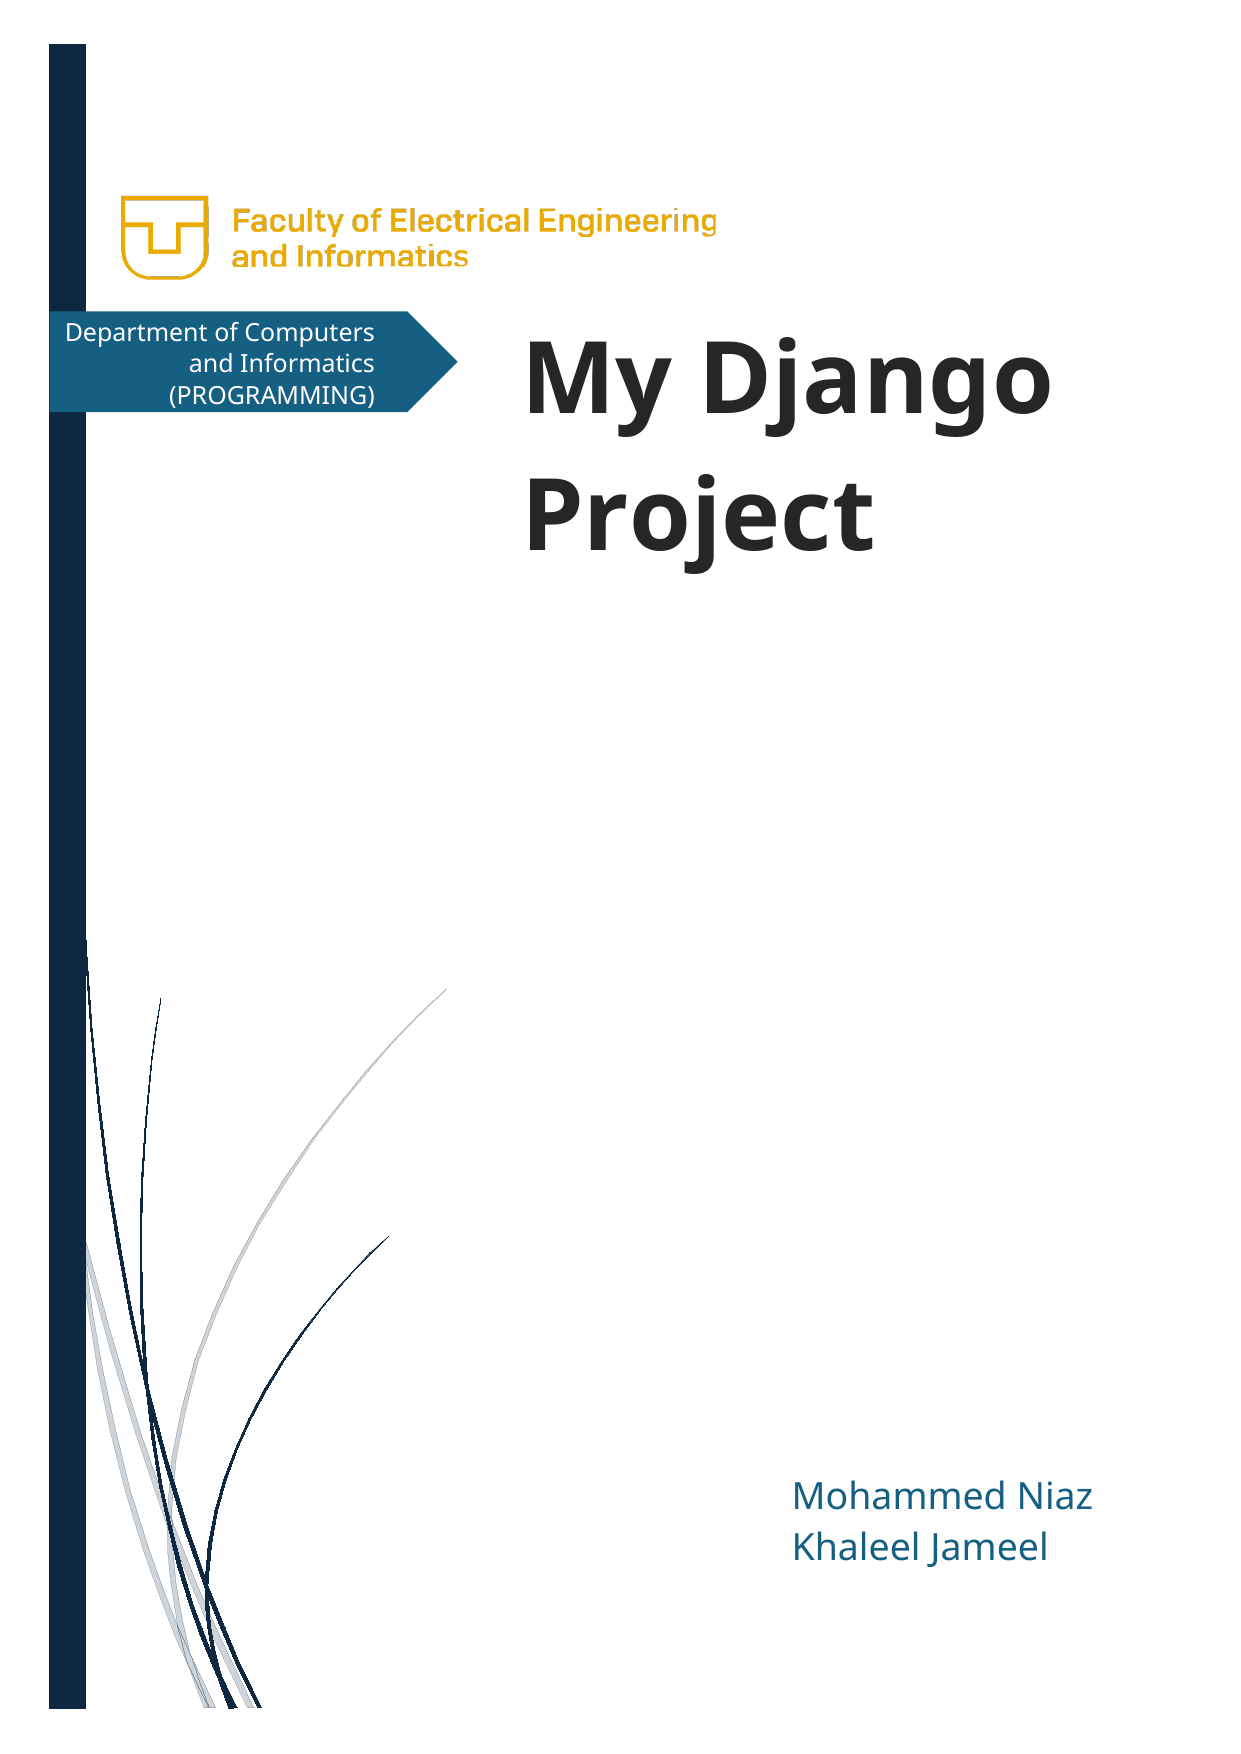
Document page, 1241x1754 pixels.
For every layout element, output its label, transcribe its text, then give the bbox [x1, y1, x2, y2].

text Mohammed Niaz Khaleel Jameel [791, 1469, 1209, 1571]
text My Django Project [521, 307, 1180, 579]
